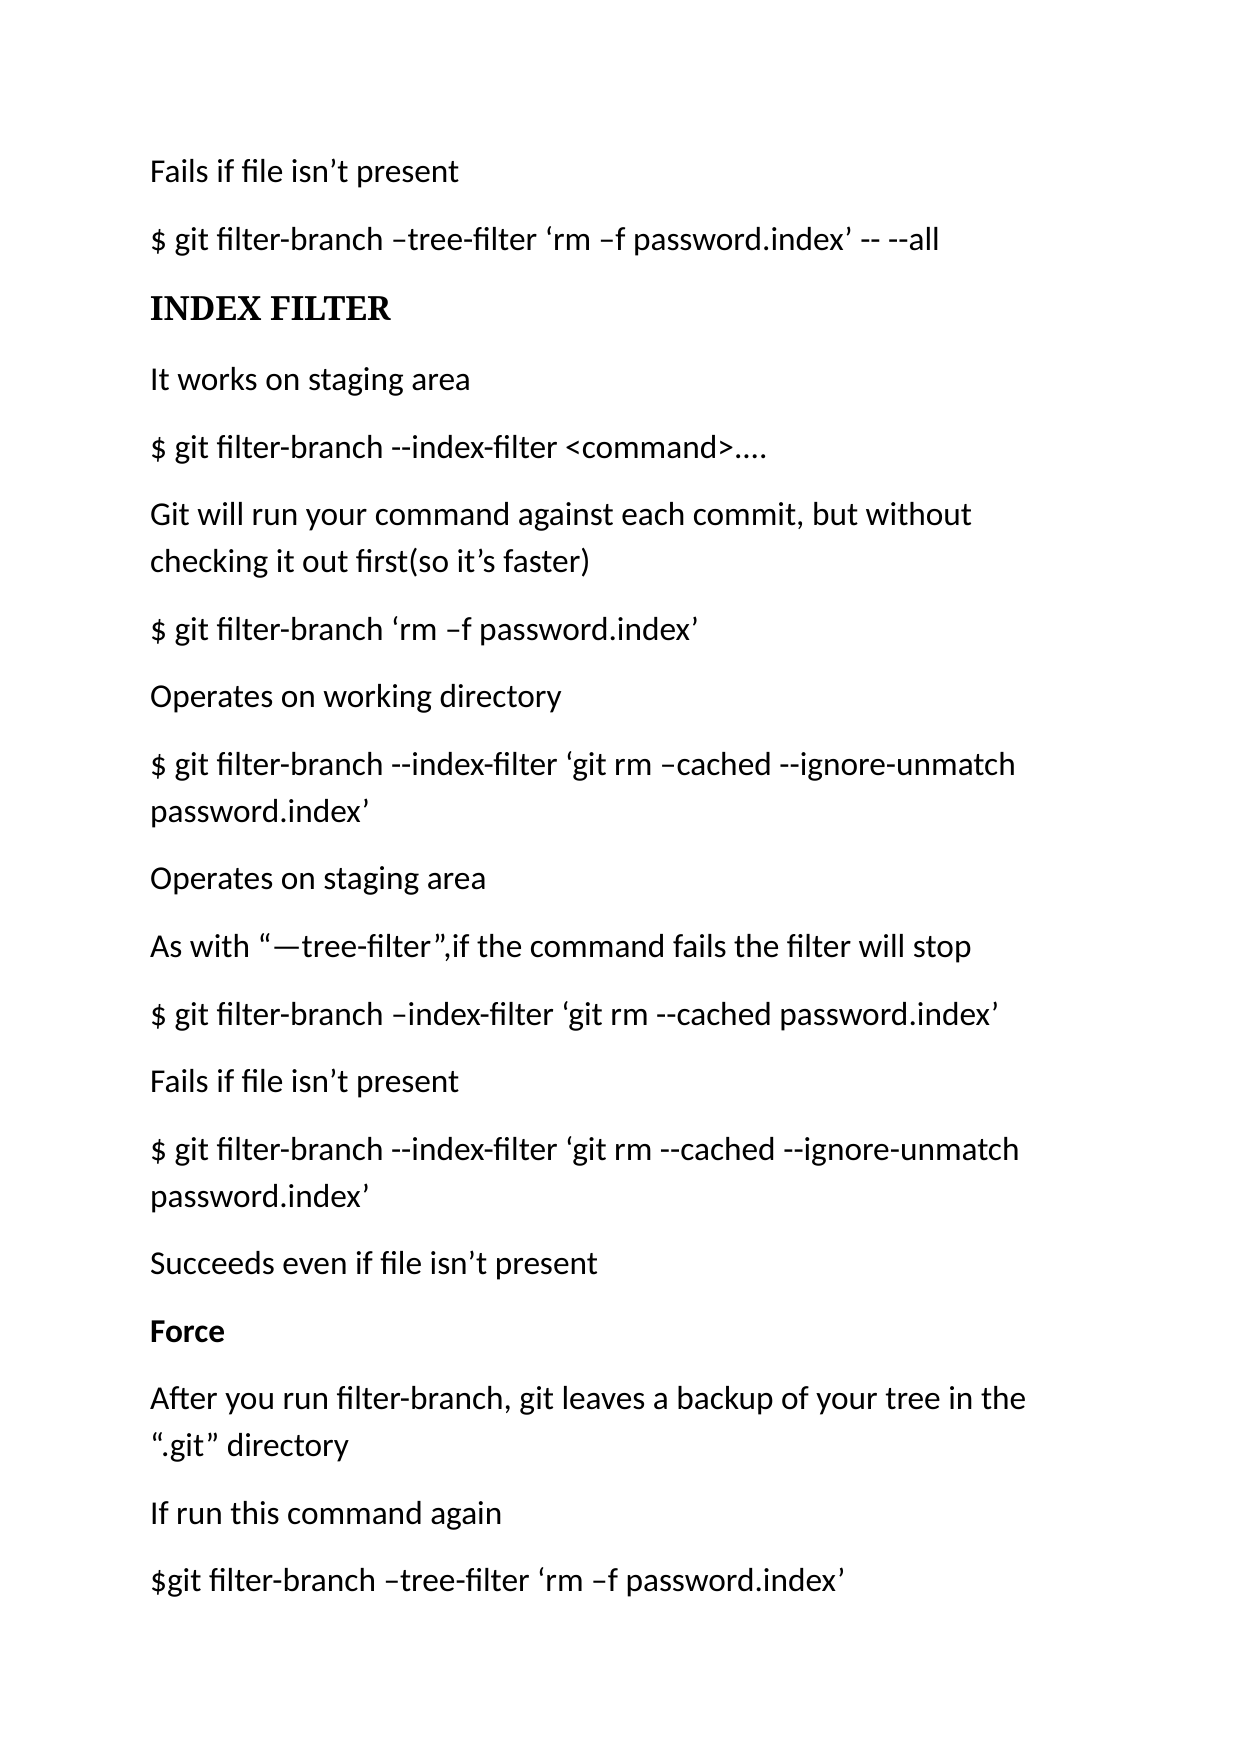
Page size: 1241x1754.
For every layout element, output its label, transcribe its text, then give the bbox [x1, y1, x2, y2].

text INDEX FILTER [150, 285, 1090, 331]
text $ git filter-branch --index-filter ‘git rm --cached --ignore-unmatch password.index’ [150, 1128, 1090, 1215]
text It works on staging area [150, 358, 1090, 399]
text As with “—tree-filter”,if the command fails the filter will stop [150, 925, 1090, 966]
text $ git filter-branch –tree-filter ‘rm –f password.index’ -- --all [150, 218, 1090, 258]
text Fails if file isn’t present [150, 150, 1090, 191]
text If run this command again [150, 1492, 1090, 1532]
text $ git filter-branch ‘rm –f password.index’ [150, 608, 1090, 648]
text $ git filter-branch –index-filter ‘git rm --cached password.index’ [150, 993, 1090, 1033]
text Succeeds even if file isn’t present [150, 1242, 1090, 1283]
text After you run filter-branch, git leaves a backup of your tree in the “.git” directory [150, 1377, 1090, 1465]
text $ git filter-branch --index-filter <command>.... [150, 426, 1090, 467]
text Operates on working directory [150, 675, 1090, 716]
text $ git filter-branch --index-filter ‘git rm –cached --ignore-unmatch password.index’ [150, 743, 1090, 831]
text $git filter-branch –tree-filter ‘rm –f password.index’ [150, 1559, 1090, 1600]
text Operates on staging area [150, 857, 1090, 898]
text Force [150, 1310, 1090, 1351]
text Fails if file isn’t present [150, 1060, 1090, 1101]
text Git will run your command against each commit, but without checking it out first(so it’s faster) [150, 493, 1090, 581]
